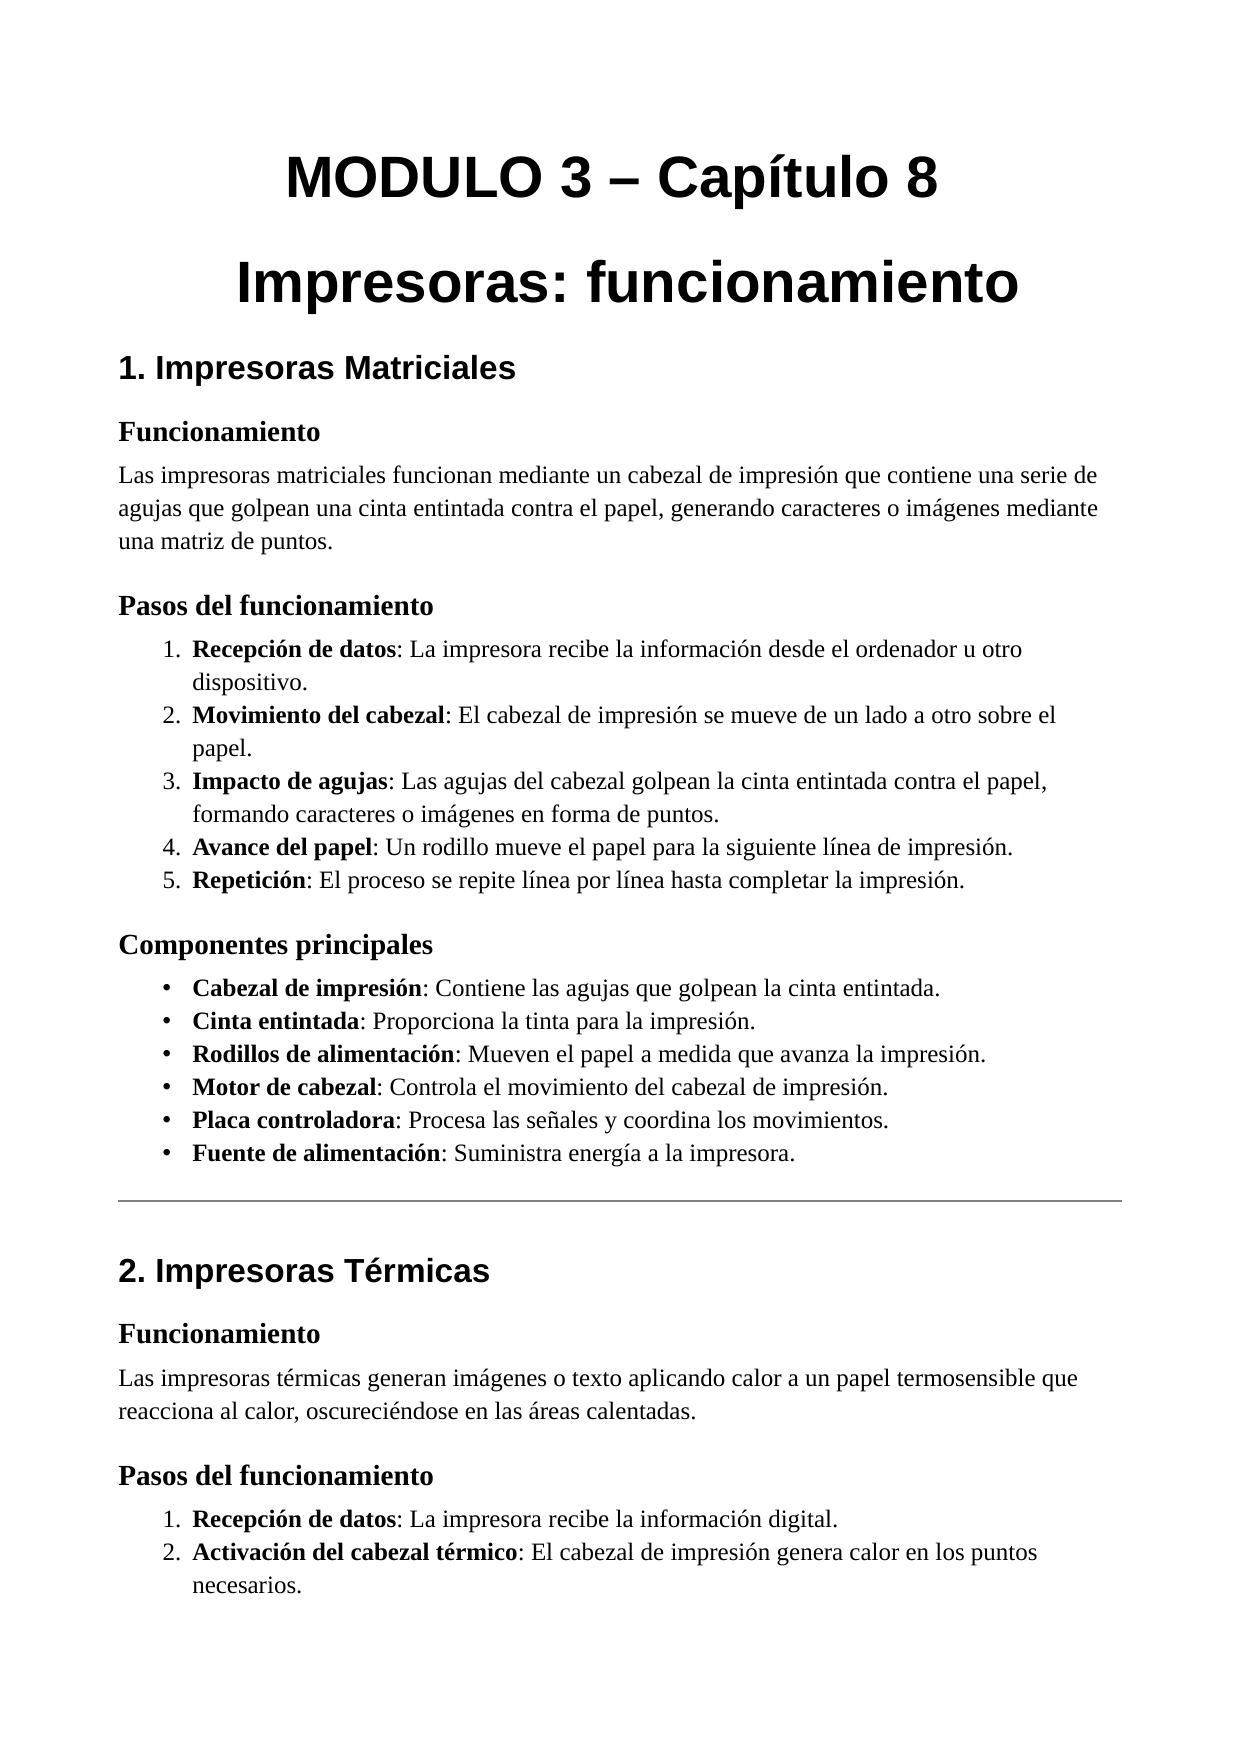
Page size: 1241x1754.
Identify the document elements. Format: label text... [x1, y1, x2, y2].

text Las impresoras matriciales funcionan mediante un cabezal de impresión que contiene una serie de agujas que golpean una cinta entintada contra el papel, generando caracteres o imágenes mediante una matriz de puntos. [118, 460, 1122, 554]
list Fuente de alimentación: Suministra energía a la impresora. [162, 1138, 1122, 1167]
list Cinta entintada: Proporciona la tinta para la impresión. [162, 1006, 1122, 1035]
list Placa controladora: Procesa las señales y coordina los movimientos. [162, 1105, 1122, 1134]
subtitle Funcionamiento [118, 1317, 1122, 1350]
list Movimiento del cabezal: El cabezal de impresión se mueve de un lado a otro sobre el papel. [162, 700, 1122, 762]
title Impresoras: funcionamiento [118, 248, 1122, 315]
title MODULO 3 – Capítulo 8 [118, 143, 1122, 210]
list Repetición: El proceso se repite línea por línea hasta completar la impresión. [162, 865, 1122, 894]
subtitle 2. Impresoras Térmicas [118, 1251, 1122, 1289]
subtitle Componentes principales [118, 927, 1122, 961]
list Recepción de datos: La impresora recibe la información desde el ordenador u otro dispositivo. [162, 634, 1122, 696]
subtitle Pasos del funcionamiento [118, 588, 1122, 621]
list Cabezal de impresión: Contiene las agujas que golpean la cinta entintada. [162, 973, 1122, 1002]
list Rodillos de alimentación: Mueven el papel a medida que avanza la impresión. [162, 1039, 1122, 1068]
subtitle Pasos del funcionamiento [118, 1458, 1122, 1491]
subtitle 1. Impresoras Matriciales [118, 348, 1122, 387]
list Recepción de datos: La impresora recibe la información digital. [162, 1504, 1122, 1533]
list Activación del cabezal térmico: El cabezal de impresión genera calor en los puntos necesarios. [162, 1537, 1122, 1599]
list Impacto de agujas: Las agujas del cabezal golpean la cinta entintada contra el papel, formando caracteres o imágenes en forma de puntos. [162, 766, 1122, 828]
list Avance del papel: Un rodillo mueve el papel para la siguiente línea de impresión. [162, 832, 1122, 861]
text Las impresoras térmicas generan imágenes o texto aplicando calor a un papel termosensible que reacciona al calor, oscureciéndose en las áreas calentadas. [118, 1363, 1122, 1424]
list Motor de cabezal: Controla el movimiento del cabezal de impresión. [162, 1072, 1122, 1101]
subtitle Funcionamiento [118, 414, 1122, 447]
